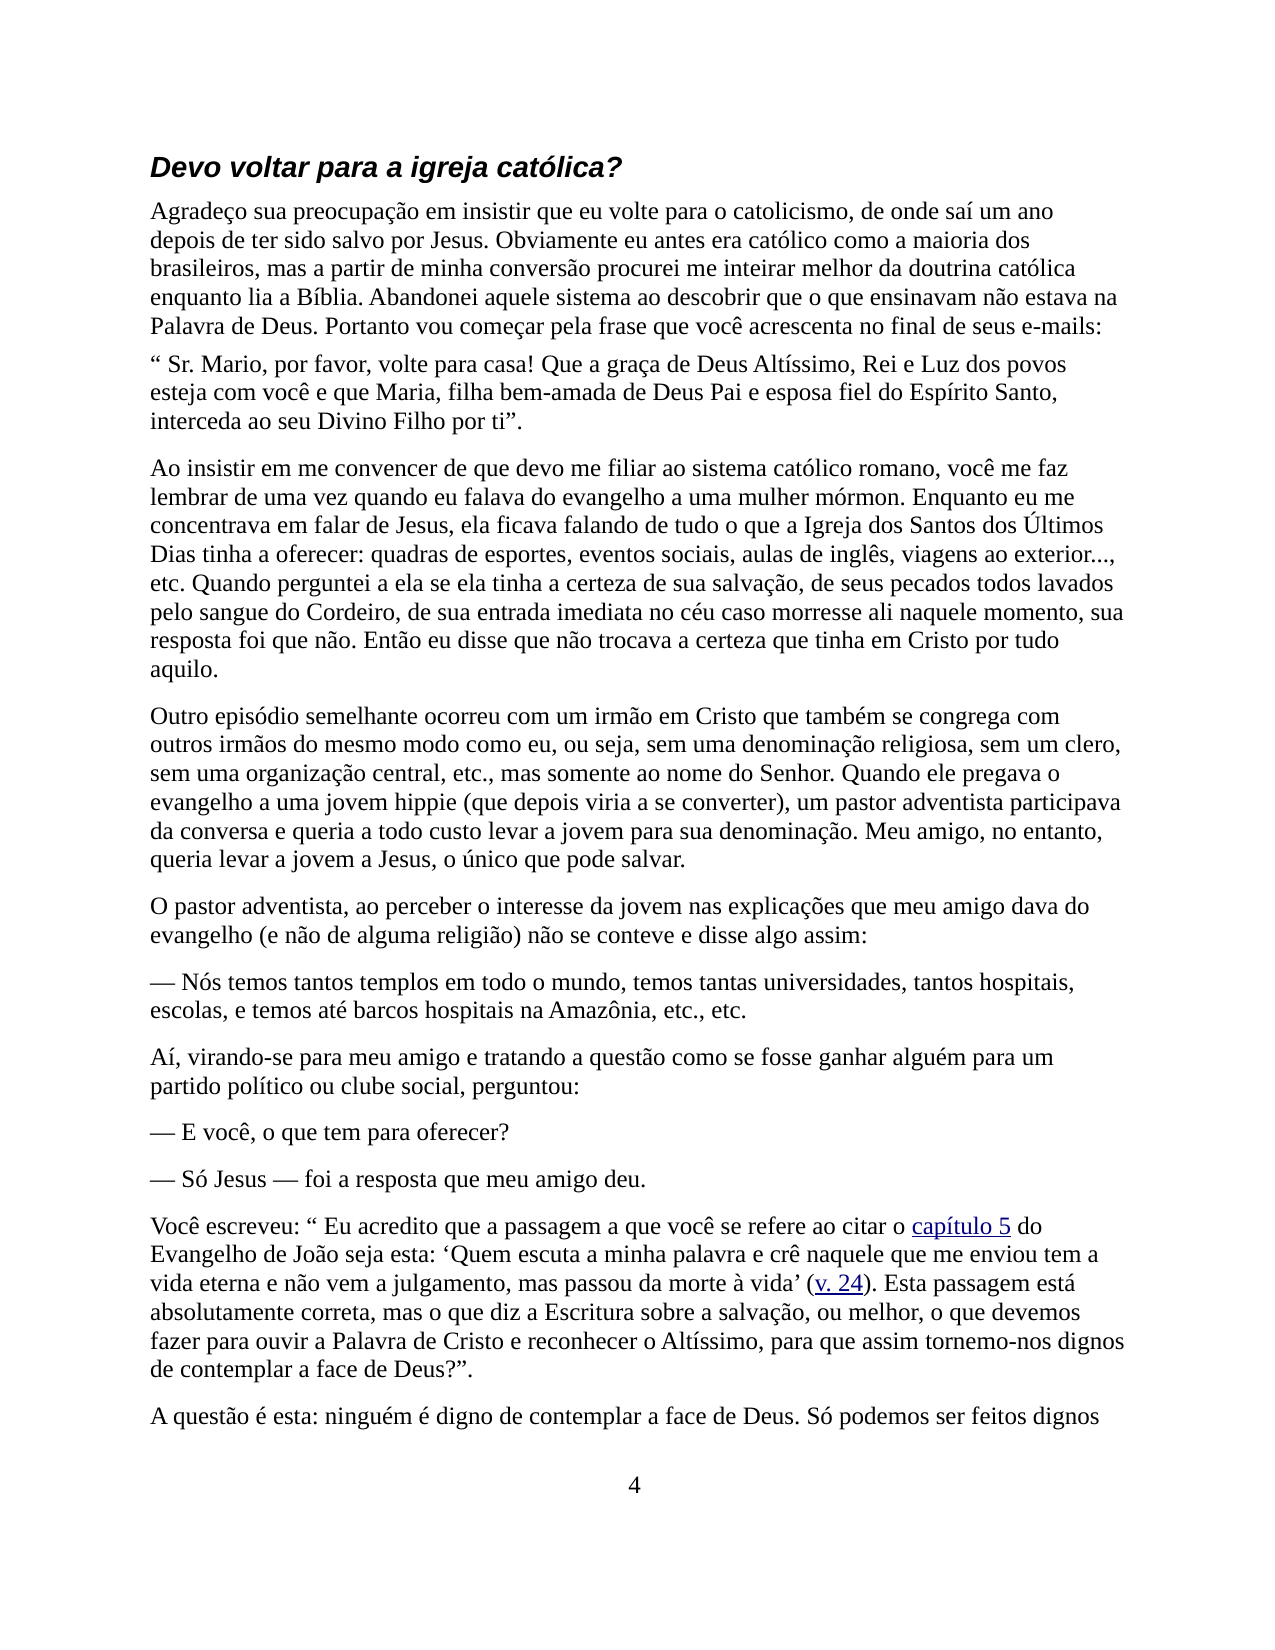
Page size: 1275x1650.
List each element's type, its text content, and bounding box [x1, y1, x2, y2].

text A questão é esta: ninguém é digno de contemplar a face de Deus. Só podemos ser feitos dignos [150, 1401, 1125, 1430]
text Ao insistir em me convencer de que devo me filiar ao sistema católico romano, você me faz lembrar de uma vez quando eu falava do evangelho a uma mulher mórmon. Enquanto eu me concentrava em falar de Jesus, ela ficava falando de tudo o que a Igreja dos Santos dos Últimos Dias tinha a oferecer: quadras de esportes, eventos sociais, aulas de inglês, viagens ao exterior..., etc. Quando perguntei a ela se ela tinha a certeza de sua salvação, de seus pecados todos lavados pelo sangue do Cordeiro, de sua entrada imediata no céu caso morresse ali naquele momento, sua resposta foi que não. Então eu disse que não trocava a certeza que tinha em Cristo por tudo aquilo. [150, 453, 1125, 683]
text Outro episódio semelhante ocorreu com um irmão em Cristo que também se congrega com outros irmãos do mesmo modo como eu, ou seja, sem uma denominação religiosa, sem um clero, sem uma organização central, etc., mas somente ao nome do Senhor. Quando ele pregava o evangelho a uma jovem hippie (que depois viria a se converter), um pastor adventista participava da conversa e queria a todo custo levar a jovem para sua denominação. Meu amigo, no entanto, queria levar a jovem a Jesus, o único que pode salvar. [150, 701, 1125, 873]
text “ Sr. Mario, por favor, volte para casa! Que a graça de Deus Altíssimo, Rei e Luz dos povos esteja com você e que Maria, filha bem-amada de Deus Pai e esposa fiel do Espírito Santo, interceda ao seu Divino Filho por ti”. [150, 349, 1125, 435]
subtitle Devo voltar para a igreja católica? [150, 150, 1125, 183]
text O pastor adventista, ao perceber o interesse da jovem nas explicações que meu amigo dava do evangelho (e não de alguma religião) não se conteve e disse algo assim: [150, 891, 1125, 949]
text — E você, o que tem para oferecer? [150, 1117, 1125, 1146]
text Você escreveu: “ Eu acredito que a passagem a que você se refere ao citar o capítulo 5 do Evangelho de João seja esta: ‘Quem escuta a minha palavra e crê naquele que me enviou tem a vida eterna e não vem a julgamento, mas passou da morte à vida’ (v. 24). Esta passagem está absolutamente correta, mas o que diz a Escritura sobre a salvação, ou melhor, o que devemos fazer para ouvir a Palavra de Cristo e reconhecer o Altíssimo, para que assim tornemo-nos dignos de contemplar a face de Deus?”. [150, 1211, 1125, 1383]
text — Nós temos tantos templos em todo o mundo, temos tantas universidades, tantos hospitais, escolas, e temos até barcos hospitais na Amazônia, etc., etc. [150, 967, 1125, 1024]
text Agradeço sua preocupação em insistir que eu volte para o catolicismo, de onde saí um ano depois de ter sido salvo por Jesus. Obviamente eu antes era católico como a maioria dos brasileiros, mas a partir de minha conversão procurei me inteirar melhor da doutrina católica enquanto lia a Bíblia. Abandonei aquele sistema ao descobrir que o que ensinavam não estava na Palavra de Deus. Portanto vou começar pela frase que você acrescenta no final de seus e-mails: [150, 196, 1125, 340]
text Aí, virando-se para meu amigo e tratando a questão como se fosse ganhar alguém para um partido político ou clube social, perguntou: [150, 1042, 1125, 1099]
text — Só Jesus — foi a resposta que meu amigo deu. [150, 1164, 1125, 1193]
